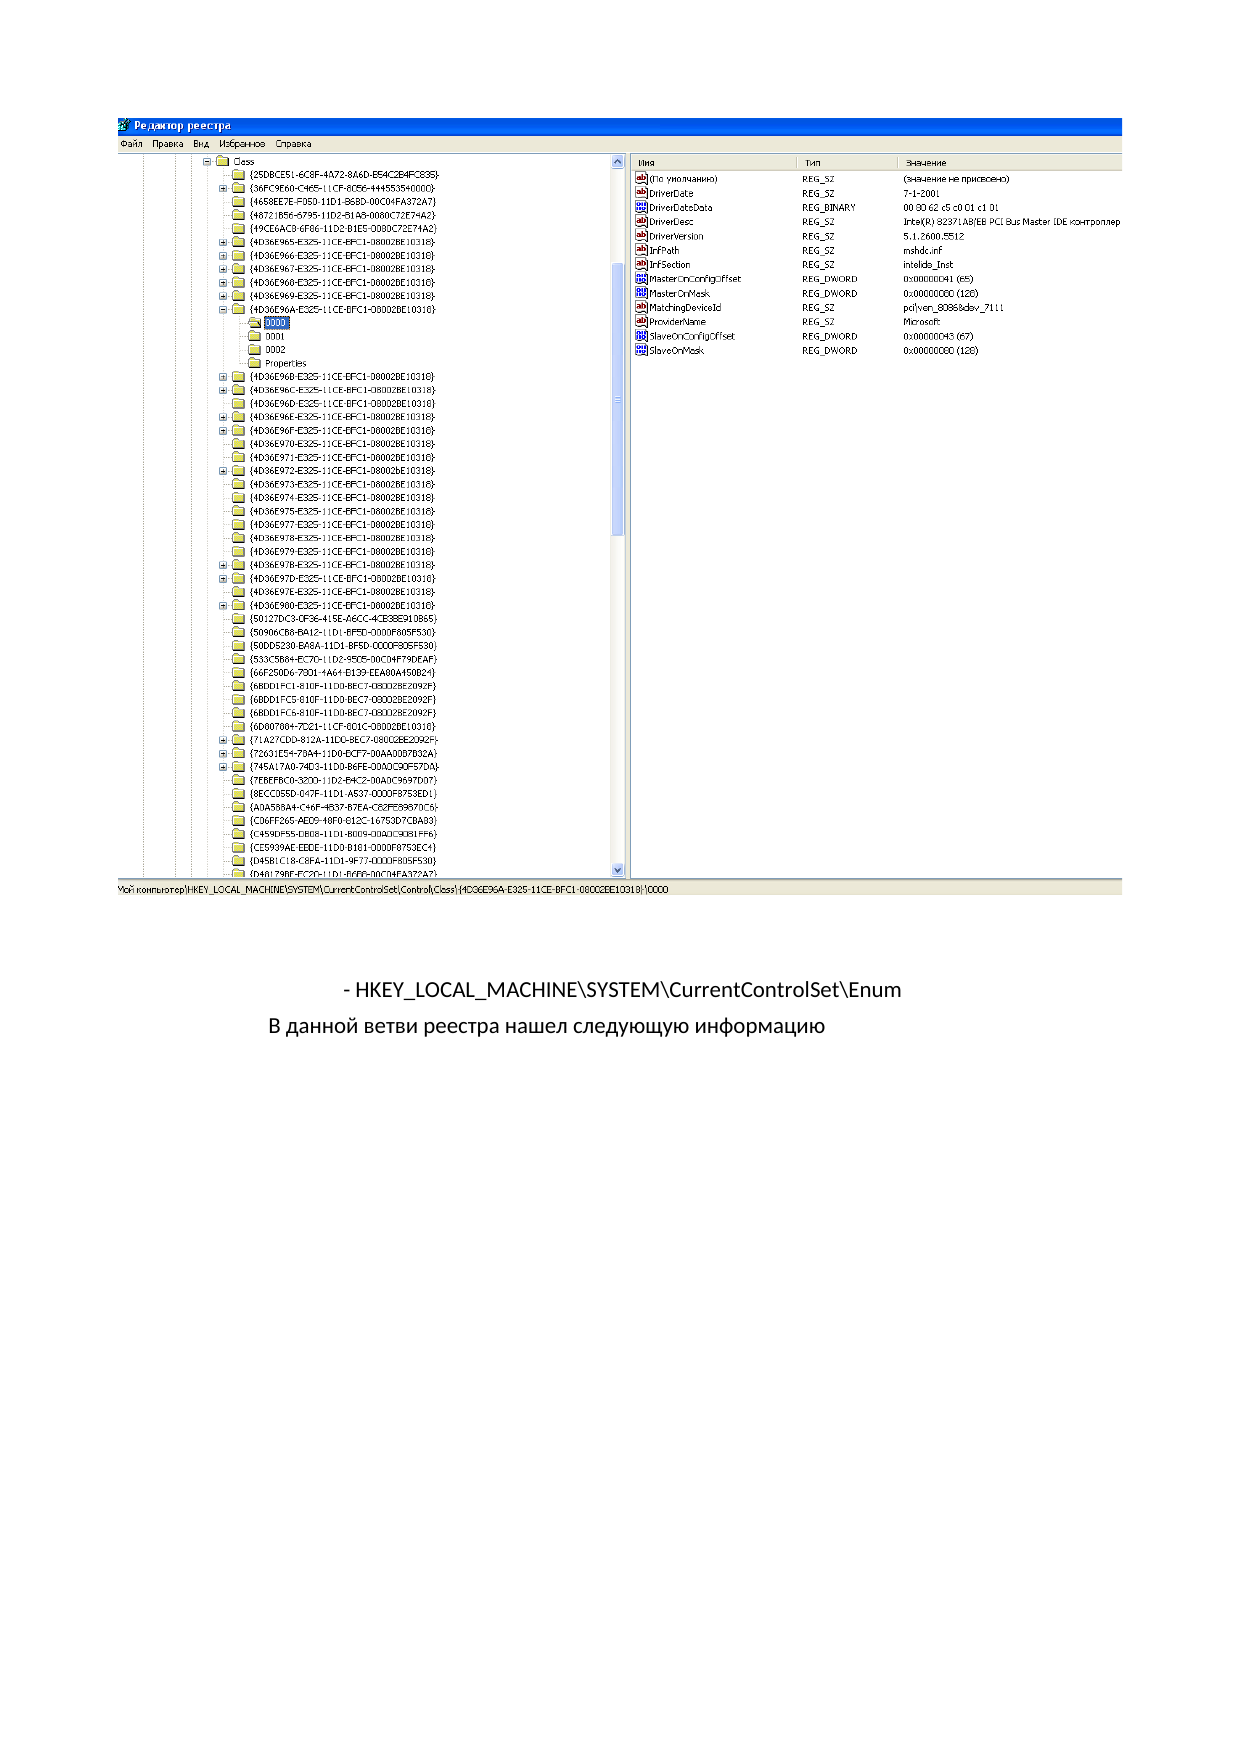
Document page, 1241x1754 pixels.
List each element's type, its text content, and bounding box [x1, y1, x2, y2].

text - HKEY_LOCAL_MACHINE\SYSTEM\CurrentControlSet\Enum [343, 975, 1122, 1003]
text В данной ветви реестра нашел следующую информацию [268, 1011, 1122, 1039]
picture [118, 118, 1123, 895]
